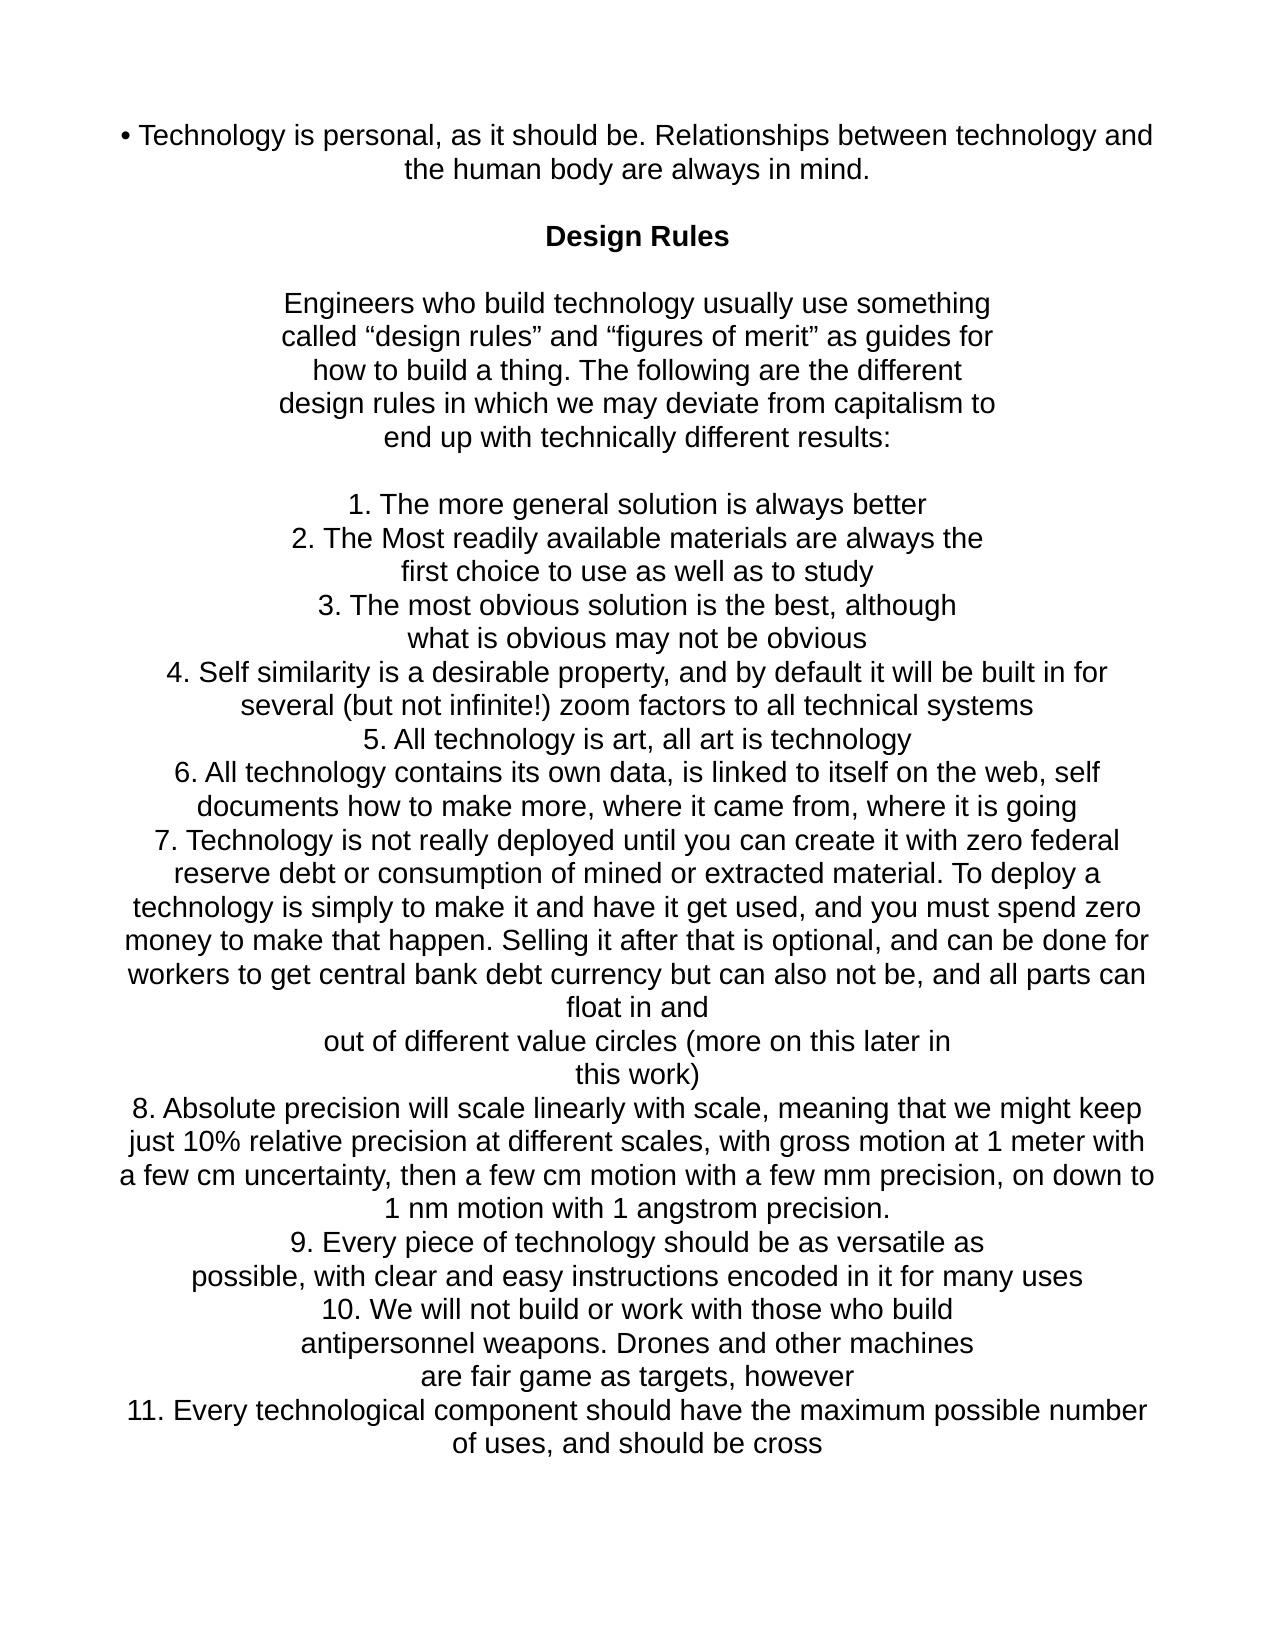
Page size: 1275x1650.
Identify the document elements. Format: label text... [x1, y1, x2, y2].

text 2. The Most readily available materials are always the [118, 521, 1157, 554]
text 11. Every technological component should have the maximum possible number of uses, and should be cross [118, 1393, 1157, 1460]
text are fair game as targets, however [118, 1359, 1157, 1393]
text end up with technically different results: [118, 420, 1157, 453]
text Design Rules [118, 219, 1157, 252]
text this work) [118, 1057, 1157, 1091]
text antipersonnel weapons. Drones and other machines [118, 1326, 1157, 1359]
text called “design rules” and “figures of merit” as guides for [118, 319, 1157, 353]
text 4. Self similarity is a desirable property, and by default it will be built in for several (but not infinite!) zoom factors to all technical systems [118, 655, 1157, 722]
text 5. All technology is art, all art is technology [118, 722, 1157, 755]
text possible, with clear and easy instructions encoded in it for many uses [118, 1258, 1157, 1292]
text first choice to use as well as to study [118, 554, 1157, 588]
text 7. Technology is not really deployed until you can create it with zero federal reserve debt or consumption of mined or extracted material. To deploy a technology is simply to make it and have it get used, and you must spend zero money to make that happen. Selling it after that is optional, and can be done for workers to get central bank debt currency but can also not be, and all parts can float in and [118, 822, 1157, 1024]
text 6. All technology contains its own data, is linked to itself on the web, self documents how to make more, where it came from, where it is going [118, 755, 1157, 822]
text 1. The more general solution is always better [118, 487, 1157, 521]
text 8. Absolute precision will scale linearly with scale, meaning that we might keep just 10% relative precision at different scales, with gross motion at 1 meter with a few cm uncertainty, then a few cm motion with a few mm precision, on down to 1 nm motion with 1 angstrom precision. [118, 1091, 1157, 1225]
text 10. We will not build or work with those who build [118, 1292, 1157, 1326]
text Engineers who build technology usually use something [118, 286, 1157, 319]
text • Technology is personal, as it should be. Relationships between technology and the human body are always in mind. [118, 118, 1157, 185]
text 9. Every piece of technology should be as versatile as [118, 1225, 1157, 1258]
text 3. The most obvious solution is the best, although [118, 588, 1157, 621]
text design rules in which we may deviate from capitalism to [118, 386, 1157, 420]
text out of different value circles (more on this later in [118, 1024, 1157, 1057]
text how to build a thing. The following are the different [118, 353, 1157, 386]
text what is obvious may not be obvious [118, 621, 1157, 655]
